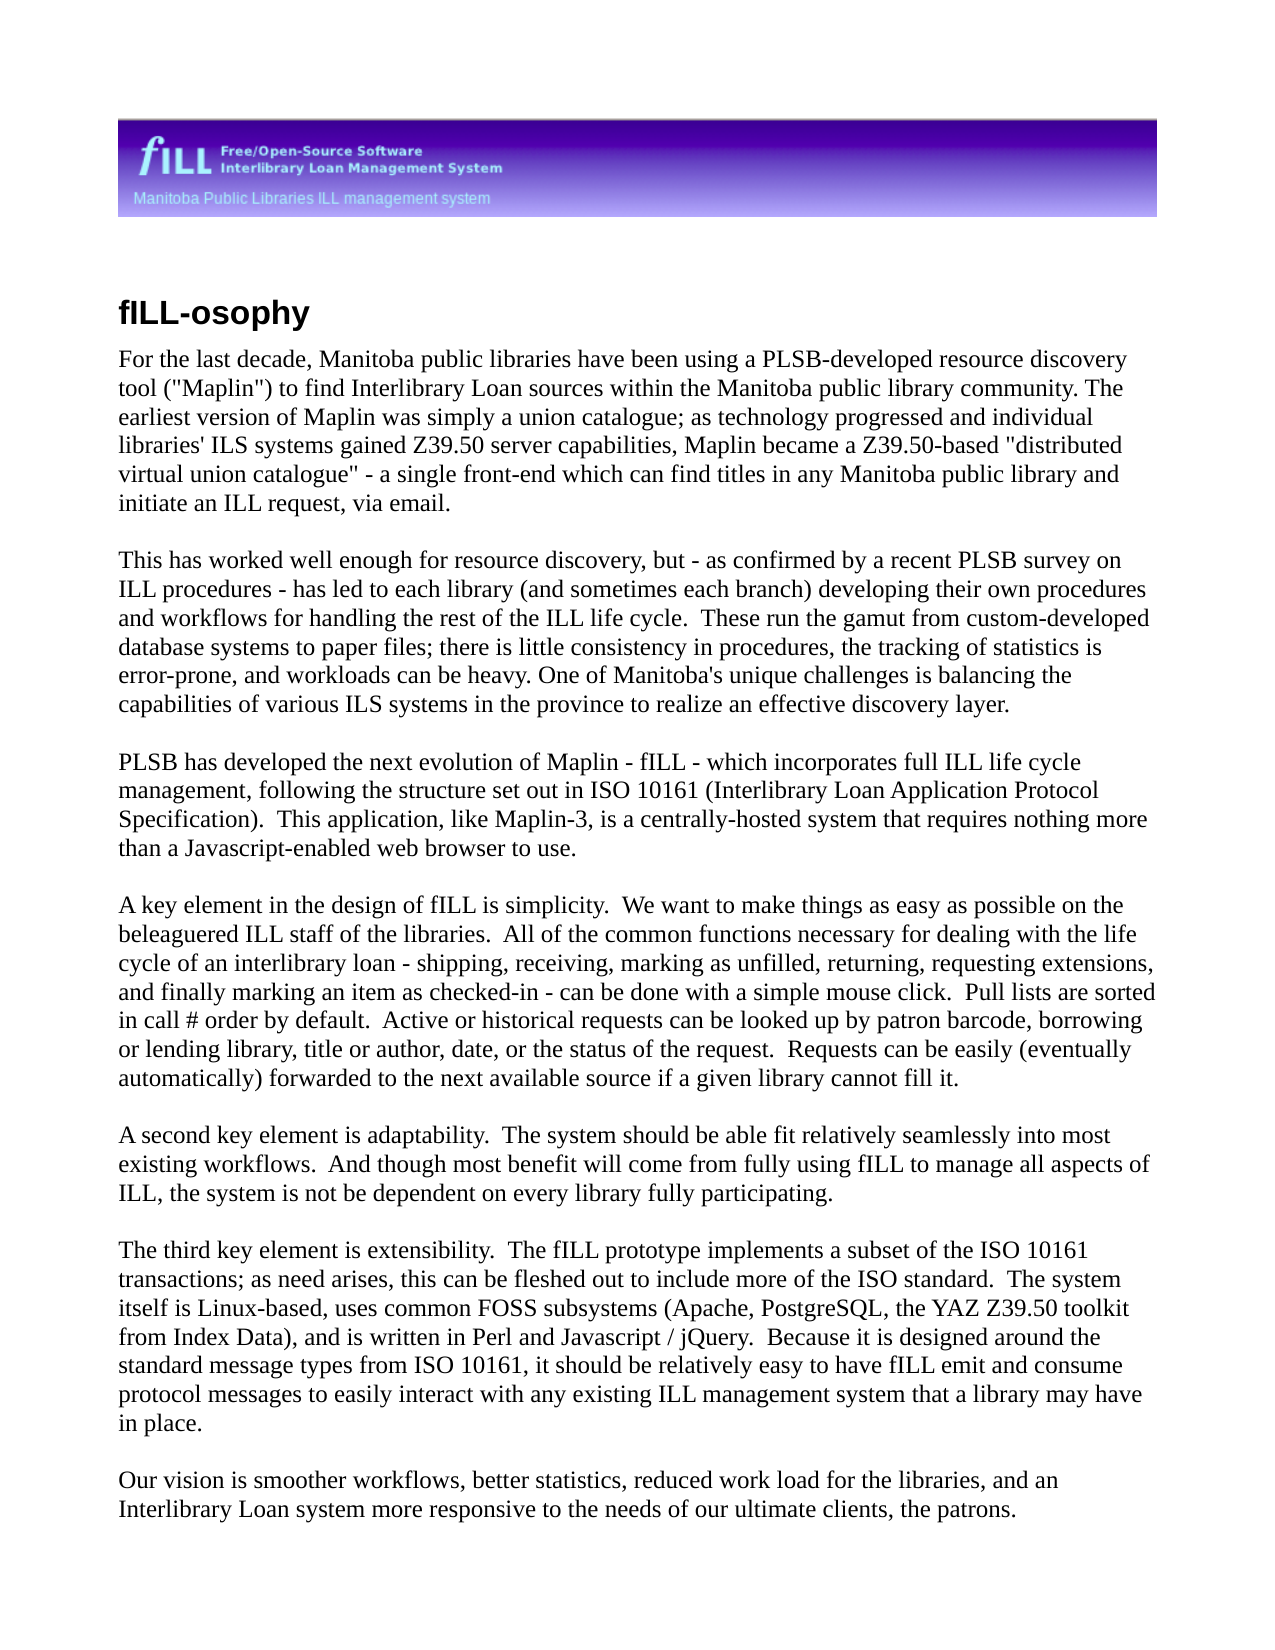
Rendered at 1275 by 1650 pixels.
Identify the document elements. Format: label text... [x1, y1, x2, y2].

subtitle fILL-osophy [118, 293, 1157, 332]
text For the last decade, Manitoba public libraries have been using a PLSB-developed resource discovery tool ("Maplin") to find Interlibrary Loan sources within the Manitoba public library community. The earliest version of Maplin was simply a union catalogue; as technology progressed and individual libraries' ILS systems gained Z39.50 server capabilities, Maplin became a Z39.50-based "distributed virtual union catalogue" - a single front-end which can find titles in any Manitoba public library and initiate an ILL request, via email. This has worked well enough for resource discovery, but - as confirmed by a recent PLSB survey on ILL procedures - has led to each library (and sometimes each branch) developing their own procedures and workflows for handling the rest of the ILL life cycle. These run the gamut from custom-developed database systems to paper files; there is little consistency in procedures, the tracking of statistics is error-prone, and workloads can be heavy. One of Manitoba's unique challenges is balancing the capabilities of various ILS systems in the province to realize an effective discovery layer. PLSB has developed the next evolution of Maplin - fILL - which incorporates full ILL life cycle management, following the structure set out in ISO 10161 (Interlibrary Loan Application Protocol Specification). This application, like Maplin-3, is a centrally-hosted system that requires nothing more than a Javascript-enabled web browser to use. A key element in the design of fILL is simplicity. We want to make things as easy as possible on the beleaguered ILL staff of the libraries. All of the common functions necessary for dealing with the life cycle of an interlibrary loan - shipping, receiving, marking as unfilled, returning, requesting extensions, and finally marking an item as checked-in - can be done with a simple mouse click. Pull lists are sorted in call # order by default. Active or historical requests can be looked up by patron barcode, borrowing or lending library, title or author, date, or the status of the request. Requests can be easily (eventually automatically) forwarded to the next available source if a given library cannot fill it. A second key element is adaptability. The system should be able fit relatively seamlessly into most existing workflows. And though most benefit will come from fully using fILL to manage all aspects of ILL, the system is not be dependent on every library fully participating. The third key element is extensibility. The fILL prototype implements a subset of the ISO 10161 transactions; as need arises, this can be fleshed out to include more of the ISO standard. The system itself is Linux-based, uses common FOSS subsystems (Apache, PostgreSQL, the YAZ Z39.50 toolkit from Index Data), and is written in Perl and Javascript / jQuery. Because it is designed around the standard message types from ISO 10161, it should be relatively easy to have fILL emit and consume protocol messages to easily interact with any existing ILL management system that a library may have in place. Our vision is smoother workflows, better statistics, reduced work load for the libraries, and an Interlibrary Loan system more responsive to the needs of our ultimate clients, the patrons. [118, 344, 1157, 1523]
picture [118, 118, 1157, 217]
